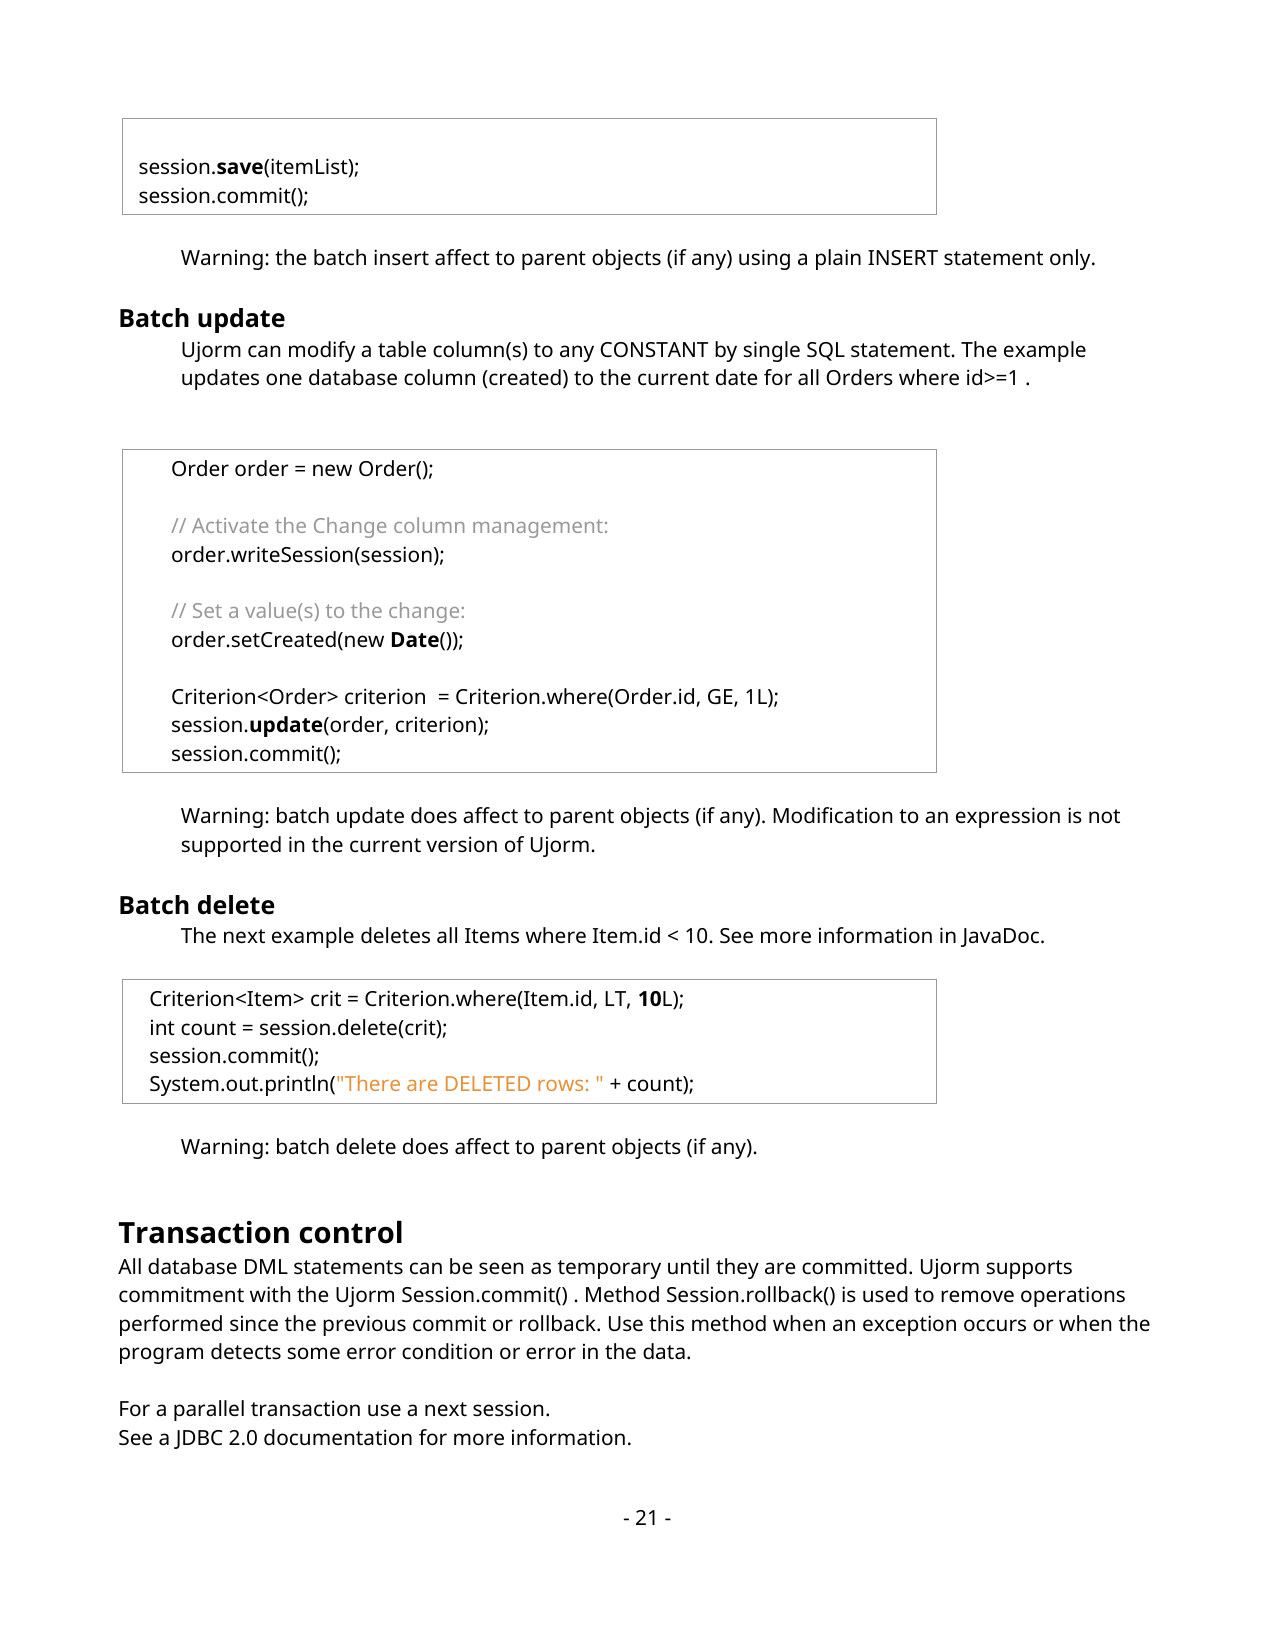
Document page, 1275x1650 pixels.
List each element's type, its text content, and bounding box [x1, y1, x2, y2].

table_header Order order = new Order(); // Activate the Change column management: order.writeSession(session); // Set a value(s) to the change: order.setCreated(new Date()); Criterion<Order> criterion = Criterion.where(Order.id, GE, 1L); session.update(order, criterion); session.commit(); [123, 450, 936, 772]
text Warning: batch update does affect to parent objects (if any). Modification to an expression is not supported in the current version of Ujorm. [181, 801, 1157, 858]
text The next example deletes all Items where Item.id < 10. See more information in JavaDoc. [181, 922, 1157, 950]
subtitle Transaction control [118, 1212, 1157, 1252]
text Warning: batch delete does affect to parent objects (if any). [181, 1132, 1157, 1161]
subtitle Batch delete [118, 887, 1157, 922]
subtitle Batch update [118, 301, 1157, 335]
table_header Criterion<Item> crit = Criterion.where(Item.id, LT, 10L); int count = session.delete(crit); session.commit(); System.out.println("There are DELETED rows: " + count); [123, 980, 936, 1103]
text Warning: the batch insert affect to parent objects (if any) using a plain INSERT statement only. [181, 243, 1157, 272]
text Ujorm can modify a table column(s) to any CONSTANT by single SQL statement. The example updates one database column (created) to the current date for all Orders where id>=1 . [181, 335, 1157, 392]
text All database DML statements can be seen as temporary until they are committed. Ujorm supports commitment with the Ujorm Session.commit() . Method Session.rollback() is used to remove operations performed since the previous commit or rollback. Use this method when an exception occurs or when the program detects some error condition or error in the data. [118, 1252, 1157, 1366]
text See a JDBC 2.0 documentation for more information. [118, 1423, 1157, 1451]
text For a parallel transaction use a next session. [118, 1394, 1157, 1423]
table_header session.save(itemList); session.commit(); [123, 119, 936, 214]
